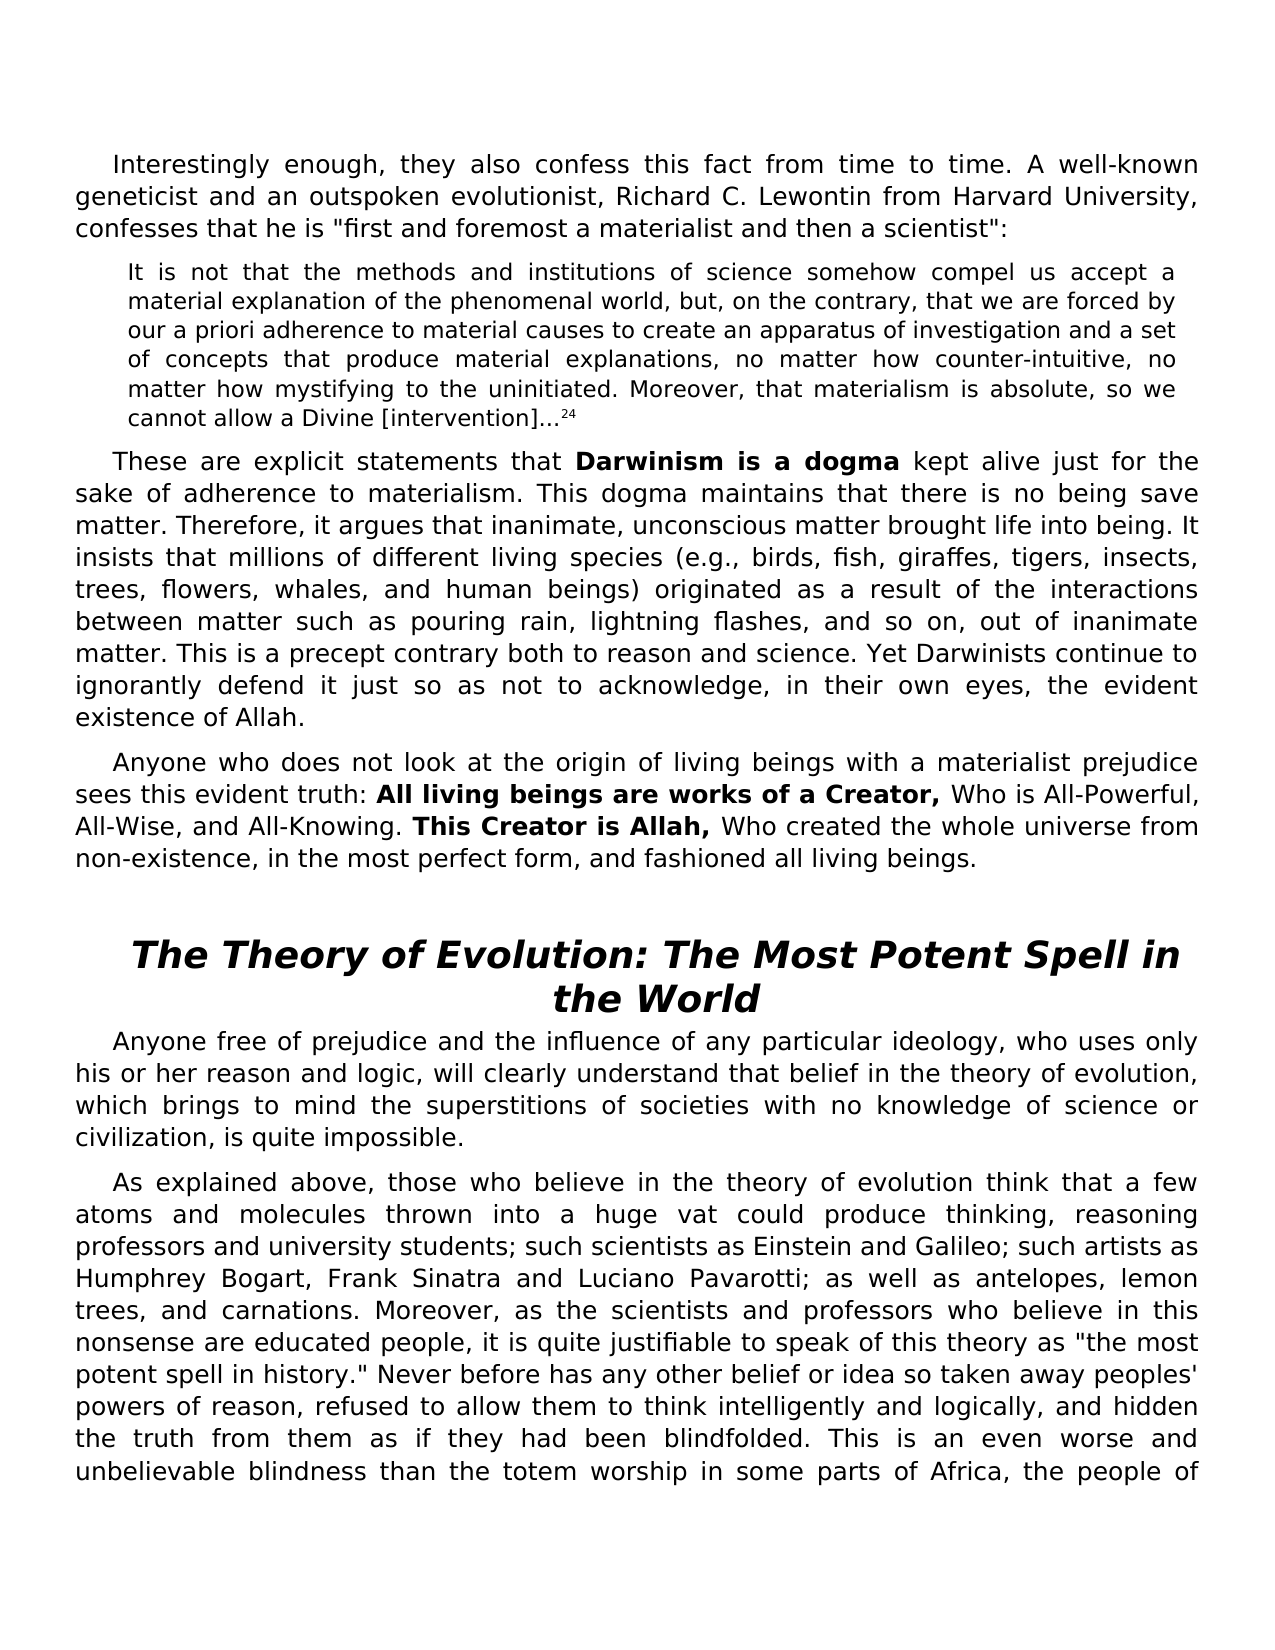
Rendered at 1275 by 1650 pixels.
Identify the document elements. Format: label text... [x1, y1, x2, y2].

text Interestingly enough, they also confess this fact from time to time. A well-known geneticist and an outspoken evolutionist, Richard C. Lewontin from Harvard University, confesses that he is "first and foremost a materialist and then a scientist": [75, 150, 1200, 243]
subtitle The Theory of Evolution: The Most Potent Spell in the World [112, 933, 1200, 1021]
text Anyone free of prejudice and the influence of any particular ideology, who uses only his or her reason and logic, will clearly understand that belief in the theory of evolution, which brings to mind the superstitions of societies with no knowledge of science or civilization, is quite impossible. [75, 1027, 1200, 1152]
text As explained above, those who believe in the theory of evolution think that a few atoms and molecules thrown into a huge vat could produce thinking, reasoning professors and university students; such scientists as Einstein and Galileo; such artists as Humphrey Bogart, Frank Sinatra and Luciano Pavarotti; as well as antelopes, lemon trees, and carnations. Moreover, as the scientists and professors who believe in this nonsense are educated people, it is quite justifiable to speak of this theory as "the most potent spell in history." Never before has any other belief or idea so taken away peoples' powers of reason, refused to allow them to think intelligently and logically, and hidden the truth from them as if they had been blindfolded. This is an even worse and unbelievable blindness than the totem worship in some parts of Africa, the people of [75, 1168, 1200, 1486]
text Anyone who does not look at the origin of living beings with a materialist prejudice sees this evident truth: All living beings are works of a Creator, Who is All-Powerful, All-Wise, and All-Knowing. This Creator is Allah, Who created the whole universe from non-existence, in the most perfect form, and fashioned all living beings. [75, 748, 1200, 873]
text These are explicit statements that Darwinism is a dogma kept alive just for the sake of adherence to materialism. This dogma maintains that there is no being save matter. Therefore, it argues that inanimate, unconscious matter brought life into being. It insists that millions of different living species (e.g., birds, fish, giraffes, tigers, insects, trees, flowers, whales, and human beings) originated as a result of the interactions between matter such as pouring rain, lightning flashes, and so on, out of inanimate matter. This is a precept contrary both to reason and science. Yet Darwinists continue to ignorantly defend it just so as not to acknowledge, in their own eyes, the evident existence of Allah. [75, 447, 1200, 733]
text It is not that the methods and institutions of science somehow compel us accept a material explanation of the phenomenal world, but, on the contrary, that we are forced by our a priori adherence to material causes to create an apparatus of investigation and a set of concepts that produce material explanations, no matter how counter-intuitive, no matter how mystifying to the uninitiated. Moreover, that materialism is absolute, so we cannot allow a Divine [intervention]...24 [127, 259, 1177, 432]
